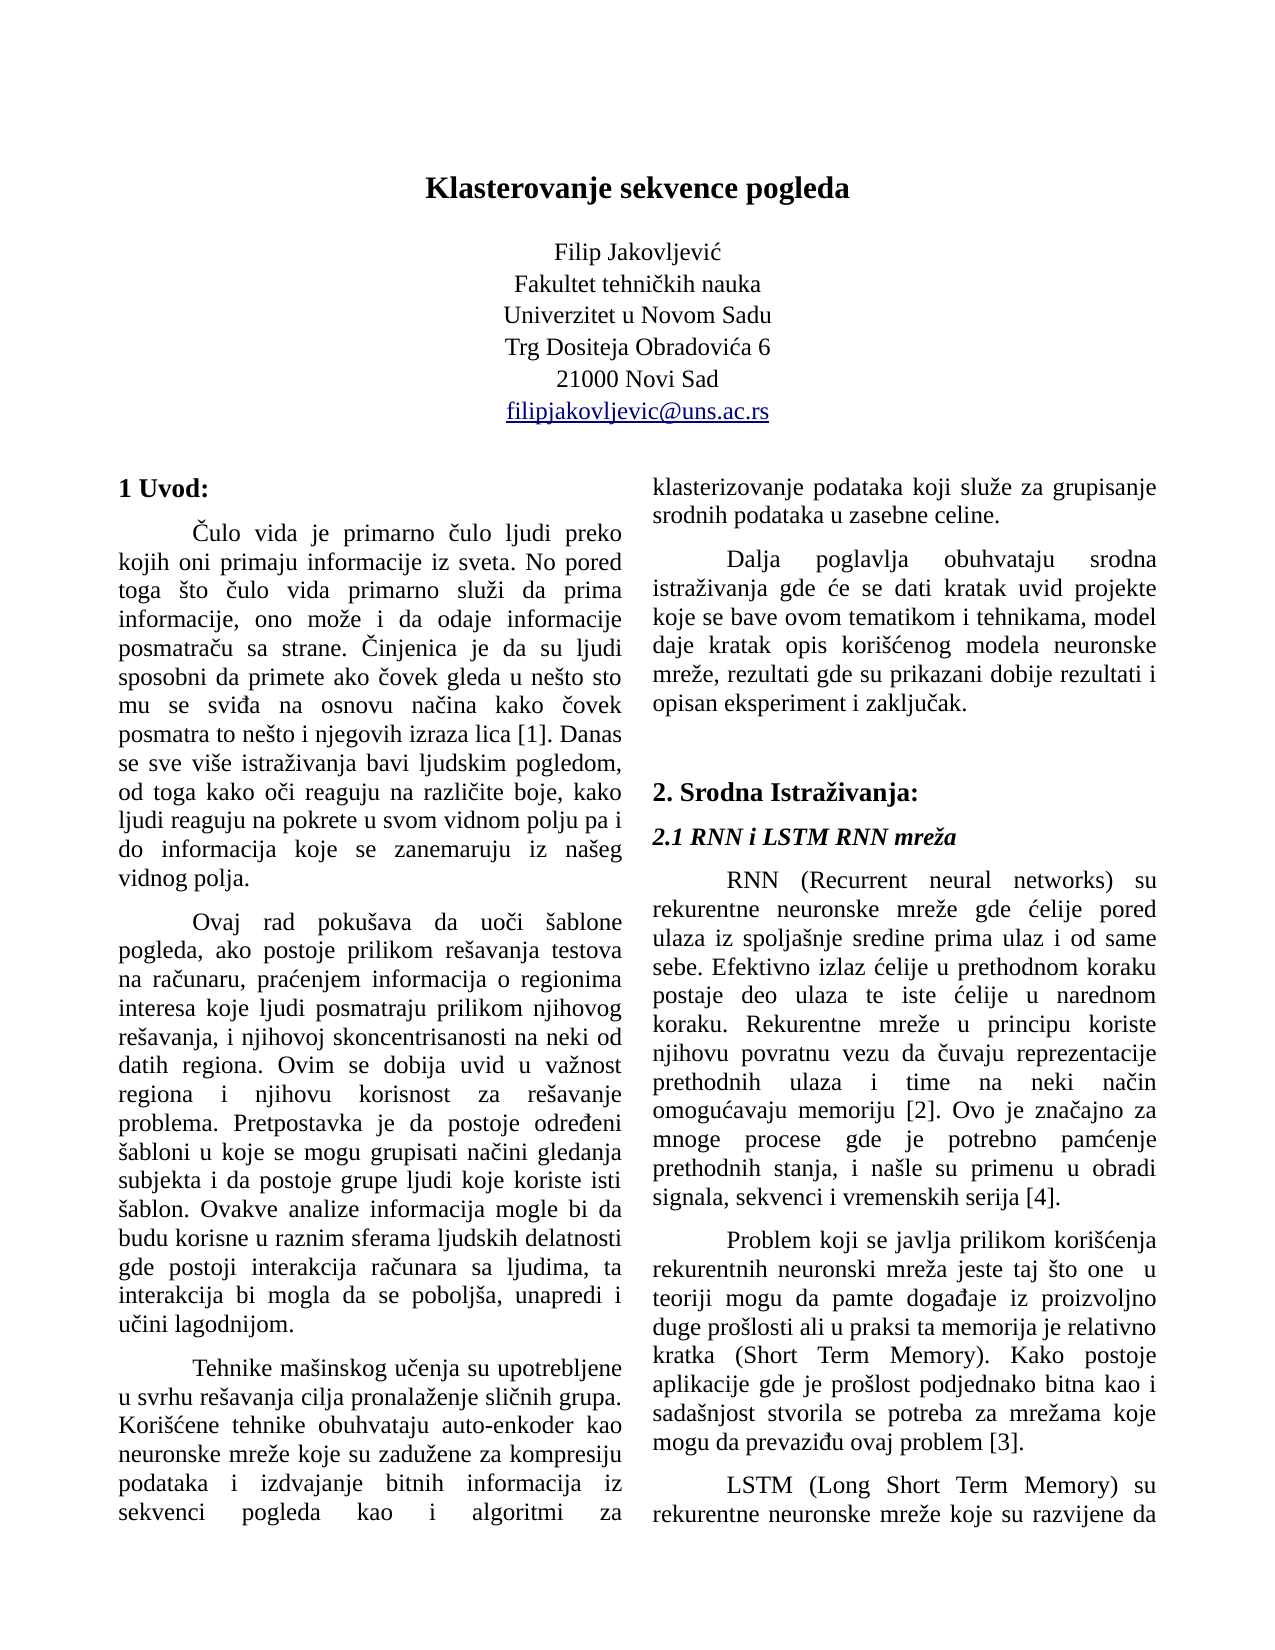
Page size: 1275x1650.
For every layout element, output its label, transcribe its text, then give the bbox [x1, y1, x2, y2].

text Fakultet tehničkih nauka [118, 269, 1157, 297]
text Čulo vida je primarno čulo ljudi preko kojih oni primaju informacije iz sveta. No pored toga što čulo vida primarno služi da prima informacije, ono može i da odaje informacije posmatraču sa strane. Činjenica je da su ljudi sposobni da primete ako čovek gleda u nešto sto mu se sviđa na osnovu načina kako čovek posmatra to nešto i njegovih izraza lica [1]. Danas se sve više istraživanja bavi ljudskim pogledom, od toga kako oči reaguju na različite boje, kako ljudi reaguju na pokrete u svom vidnom polju pa i do informacija koje se zanemaruju iz našeg vidnog polja. [118, 518, 622, 892]
text 1 Uvod: [118, 472, 622, 503]
text 21000 Novi Sad [118, 364, 1157, 393]
text 2. Srodna Istraživanja: [652, 776, 1157, 807]
text klasterizovanje podataka koji služe za grupisanje srodnih podataka u zasebne celine. [652, 472, 1157, 529]
text Ovaj rad pokušava da uoči šablone pogleda, ako postoje prilikom rešavanja testova na računaru, praćenjem informacija o regionima interesa koje ljudi posmatraju prilikom njihovog rešavanja, i njihovoj skoncentrisanosti na neki od datih regiona. Ovim se dobija uvid u važnost regiona i njihovu korisnost za rešavanje problema. Pretpostavka je da postoje određeni šabloni u koje se mogu grupisati načini gledanja subjekta i da postoje grupe ljudi koje koriste isti šablon. Ovakve analize informacija mogle bi da budu korisne u raznim sferama ljudskih delatnosti gde postoji interakcija računara sa ljudima, ta interakcija bi mogla da se poboljša, unapredi i učini lagodnijom. [118, 907, 622, 1338]
text filipjakovljevic@uns.ac.rs [118, 396, 1157, 425]
text Klasterovanje sekvence pogleda [118, 169, 1157, 205]
text Tehnike mašinskog učenja su upotrebljene u svrhu rešavanja cilja pronalaženje sličnih grupa. Korišćene tehnike obuhvataju auto-enkoder kao neuronske mreže koje su zadužene za kompresiju podataka i izdvajanje bitnih informacija iz sekvenci pogleda kao i algoritmi za [118, 1353, 622, 1526]
text Filip Jakovljević [118, 237, 1157, 266]
text Problem koji se javlja prilikom korišćenja rekurentnih neuronski mreža jeste taj što one u teoriji mogu da pamte događaje iz proizvoljno duge prošlosti ali u praksi ta memorija je relativno kratka (Short Term Memory). Kako postoje aplikacije gde je prošlost podjednako bitna kao i sadašnjost stvorila se potreba za mrežama koje mogu da prevaziđu ovaj problem [3]. [652, 1226, 1157, 1456]
text Dalja poglavlja obuhvataju srodna istraživanja gde će se dati kratak uvid projekte koje se bave ovom tematikom i tehnikama, model daje kratak opis korišćenog modela neuronske mreže, rezultati gde su prikazani dobije rezultati i opisan eksperiment i zaključak. [652, 544, 1157, 717]
text LSTM (Long Short Term Memory) su rekurentne neuronske mreže koje su razvijene da [652, 1471, 1157, 1528]
text Univerzitet u Novom Sadu [118, 301, 1157, 329]
text RNN (Recurrent neural networks) su rekurentne neuronske mreže gde ćelije pored ulaza iz spoljašnje sredine prima ulaz i od same sebe. Efektivno izlaz ćelije u prethodnom koraku postaje deo ulaza te iste ćelije u narednom koraku. Rekurentne mreže u principu koriste njihovu povratnu vezu da čuvaju reprezentacije prethodnih ulaza i time na neki način omogućavaju memoriju [2]. Ovo je značajno za mnoge procese gde je potrebno pamćenje prethodnih stanja, i našle su primenu u obradi signala, sekvenci i vremenskih serija [4]. [652, 866, 1157, 1211]
text 2.1 RNN i LSTM RNN mreža [652, 822, 1157, 851]
text Trg Dositeja Obradovića 6 [118, 332, 1157, 361]
